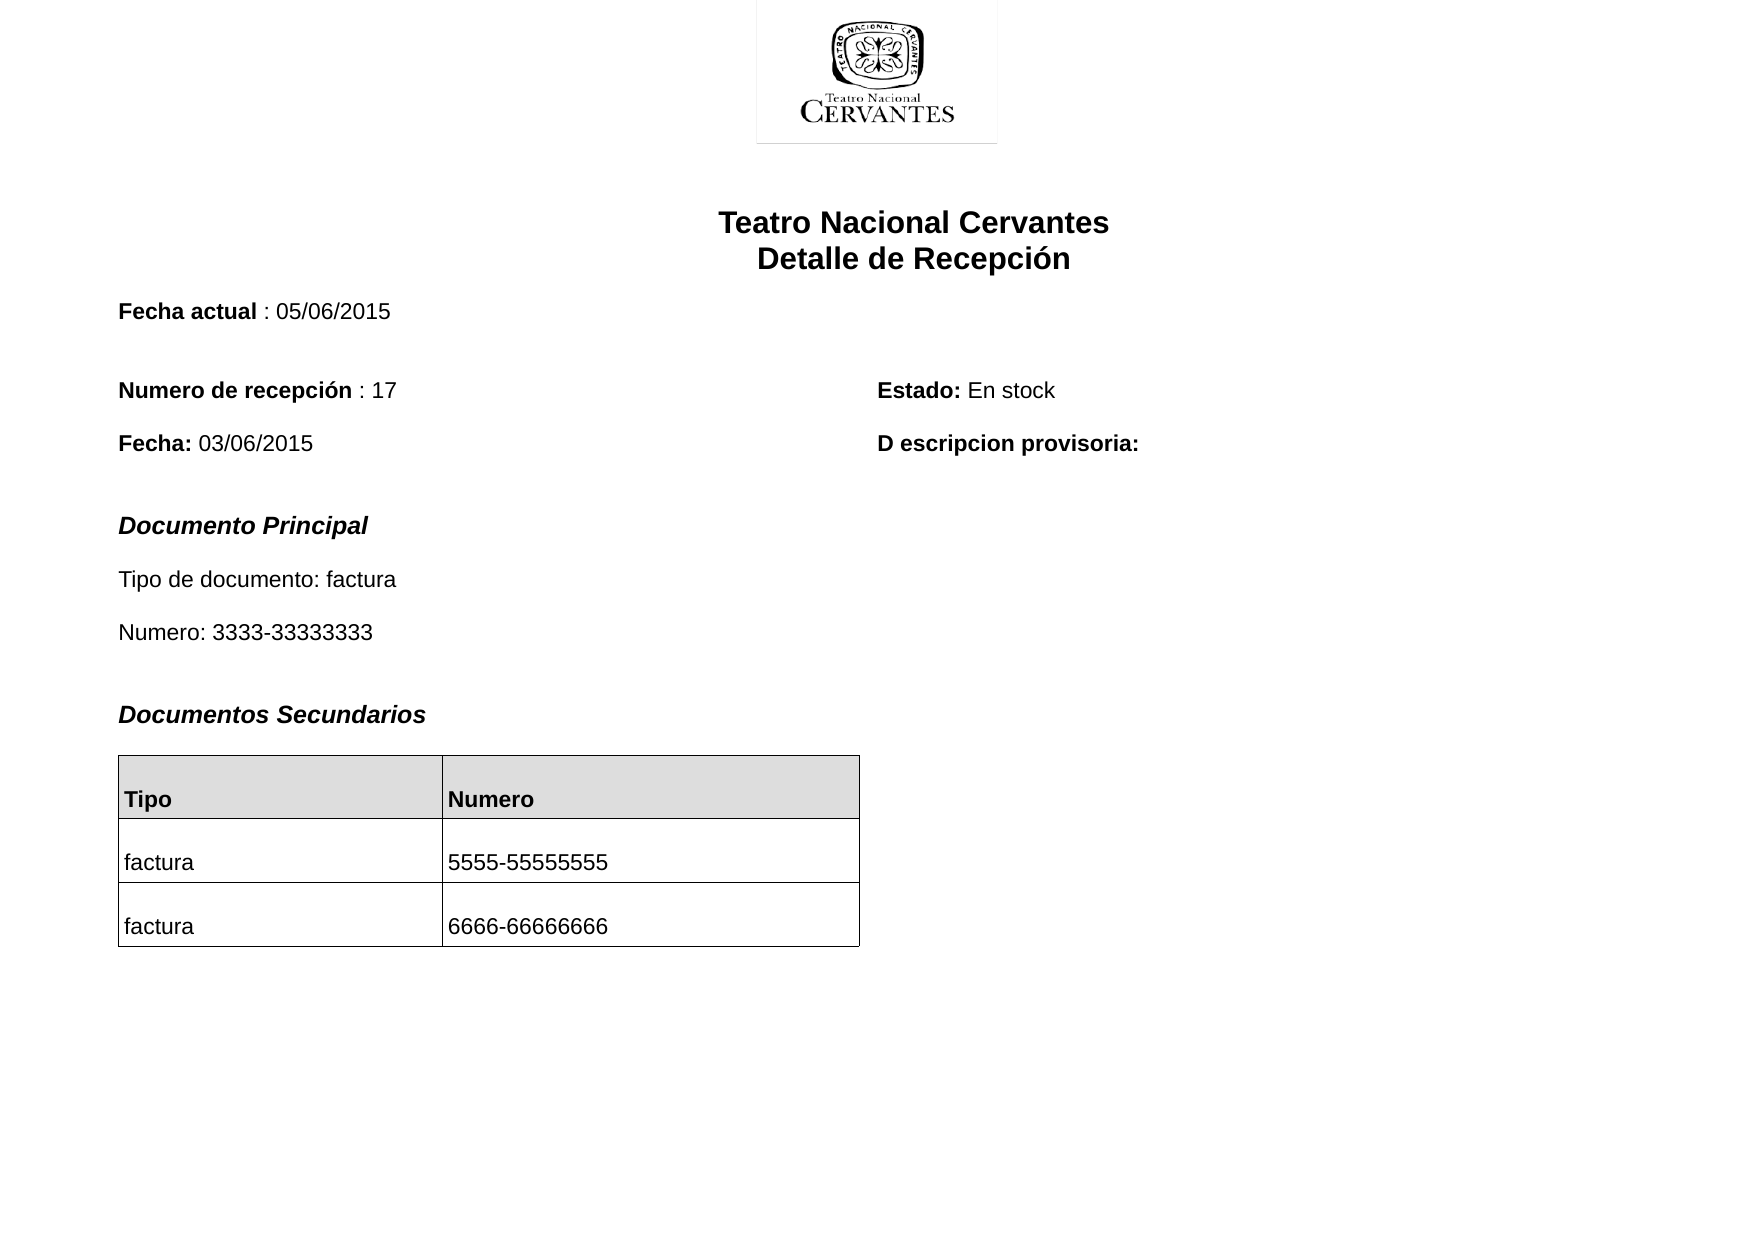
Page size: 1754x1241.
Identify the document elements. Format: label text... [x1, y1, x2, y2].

table_cell 6666-66666666 [443, 883, 859, 946]
table_cell factura [119, 883, 442, 946]
text Fecha: 03/06/2015 [118, 429, 877, 456]
picture [756, 0, 998, 144]
table_cell 5555-55555555 [443, 819, 859, 882]
text Documento Principal [118, 511, 1636, 540]
text Teatro Nacional Cervantes [118, 204, 1636, 240]
text Tipo de documento: factura [118, 566, 1636, 592]
table_cell factura [119, 819, 442, 882]
text Detalle de Recepción [118, 240, 1636, 276]
table_header Numero [443, 756, 859, 818]
table_header Tipo [119, 756, 442, 818]
text D escripcion provisoria: [877, 429, 1636, 456]
text Numero de recepción : 17 [118, 377, 877, 403]
text Estado: En stock [877, 377, 1636, 403]
text Fecha actual : 05/06/2015 [118, 298, 1636, 324]
text Numero: 3333-33333333 [118, 619, 1636, 645]
text Documentos Secundarios [118, 700, 1636, 729]
